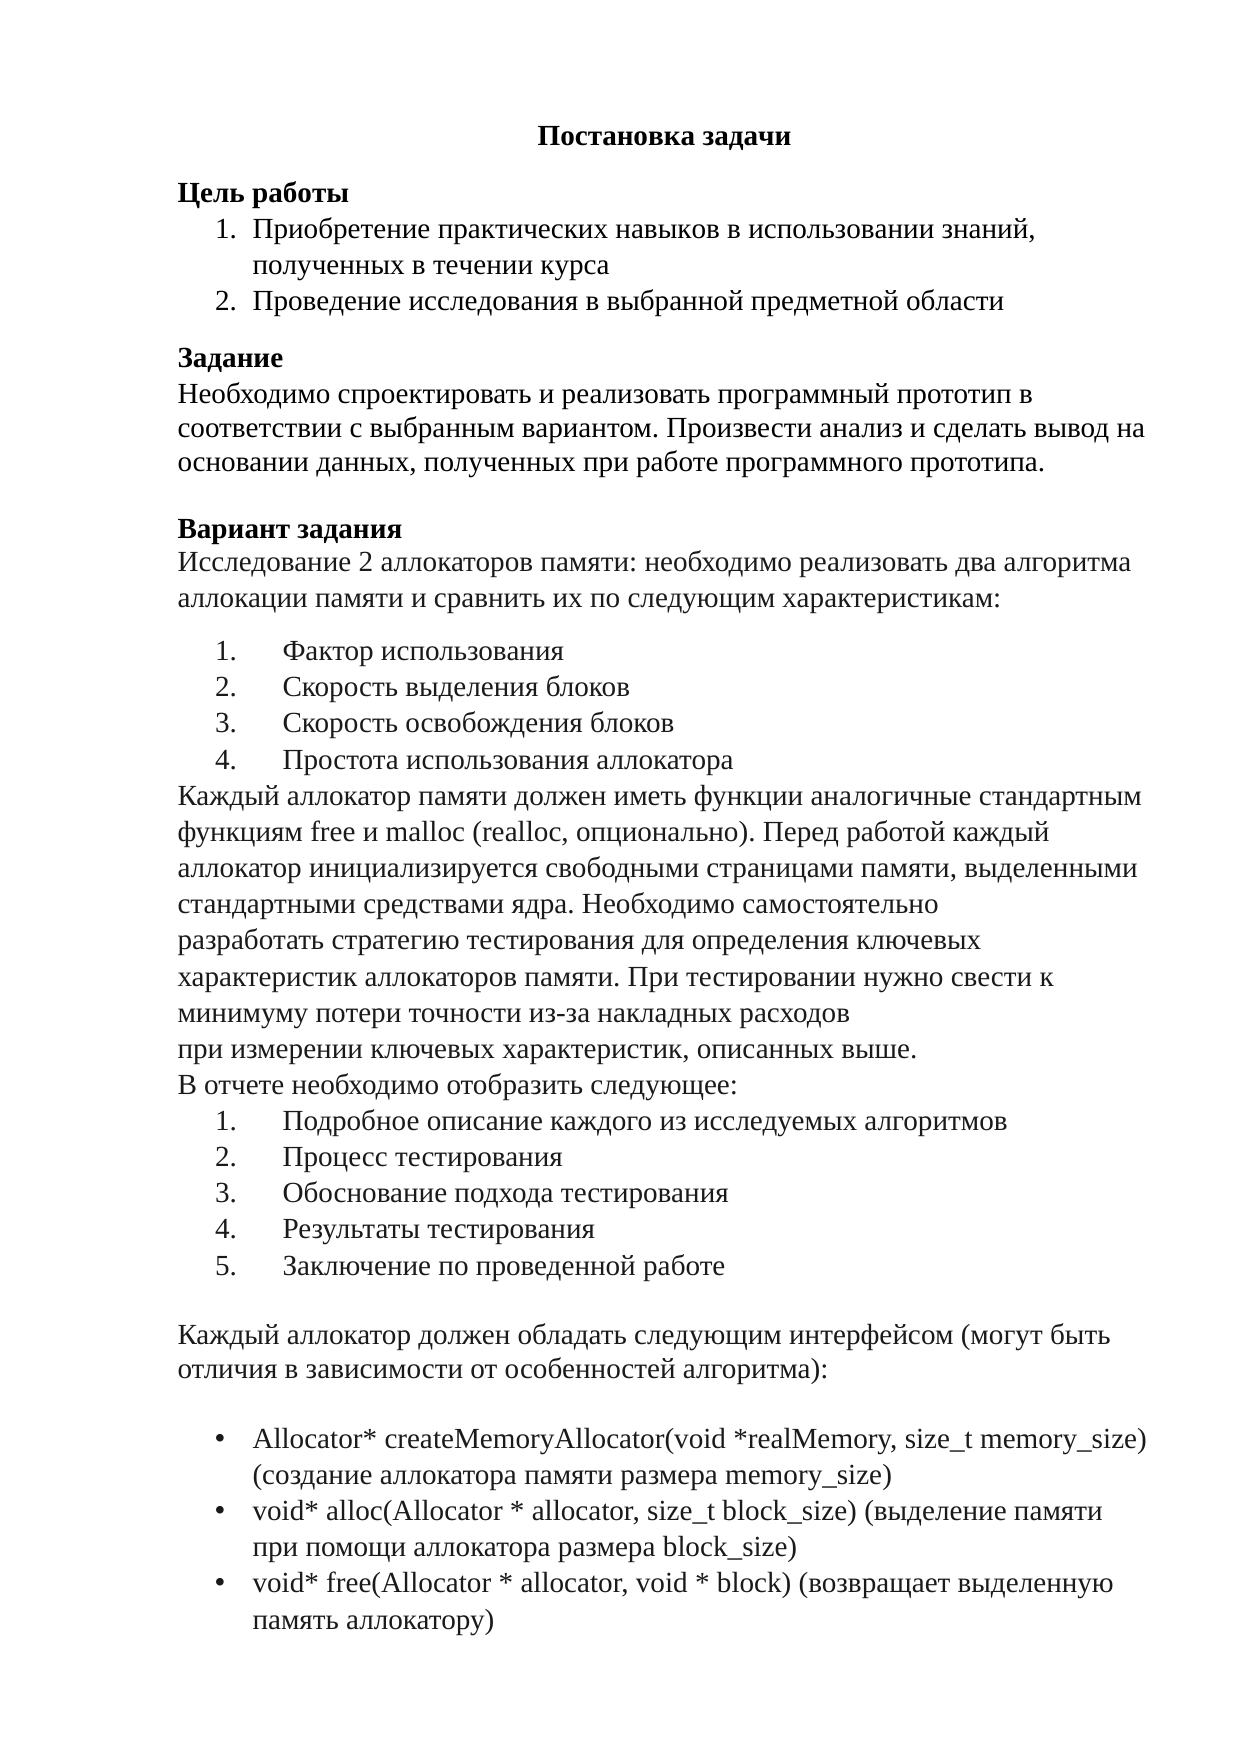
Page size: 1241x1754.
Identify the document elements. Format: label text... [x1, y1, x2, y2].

list Проведение исследования в выбранной предметной области [215, 283, 1152, 317]
list Allocator* createMemoryAllocator(void *realMemory, size_t memory_size) (создание аллокатора памяти размера memory_size) [215, 1421, 1152, 1491]
text Постановка задачи [177, 118, 1152, 152]
list  Подробное описание каждого из исследуемых алгоритмов [215, 1103, 1152, 1137]
list  Фактор использования [215, 633, 1152, 667]
list  Обоснование подхода тестирования [215, 1176, 1152, 1209]
text Каждый аллокатор должен обладать следующим интерфейсом (могут быть отличия в зависимости от особенностей алгоритма): [177, 1317, 1152, 1384]
list  Скорость освобождения блоков [215, 706, 1152, 739]
text В отчете необходимо отобразить следующее: [177, 1067, 1152, 1101]
list  Процесс тестирования [215, 1139, 1152, 1173]
text разработать стратегию тестирования для определения ключевых характеристик аллокаторов памяти. При тестировании нужно свести к минимуму потери точности из-за накладных расходов [177, 922, 1152, 1028]
text  [177, 1384, 1152, 1418]
list Приобретение практических навыков в использовании знаний, полученных в течении курса [215, 211, 1152, 281]
text при измерении ключевых характеристик, описанных выше. [177, 1031, 1152, 1064]
subtitle Цель работы [177, 175, 1152, 209]
list void* free(Allocator * allocator, void * block) (возвращает выделенную память аллокатору) [215, 1566, 1152, 1635]
list void* alloc(Allocator * allocator, size_t block_size) (выделение памяти при помощи аллокатора размера block_size) [215, 1493, 1152, 1563]
text Вариант задания [177, 511, 1152, 544]
list  Простота использования аллокатора [215, 742, 1152, 775]
subtitle Задание [177, 341, 1152, 374]
text Исследование 2 аллокаторов памяти: необходимо реализовать два алгоритма аллокации памяти и сравнить их по следующим характеристикам: [177, 544, 1152, 614]
text Необходимо спроектировать и реализовать программный прототип в соответствии с выбранным вариантом. Произвести анализ и сделать вывод на основании данных, полученных при работе программного прототипа. [177, 377, 1152, 477]
text Каждый аллокатор памяти должен иметь функции аналогичные стандартным функциям free и malloc (realloc, опционально). Перед работой каждый аллокатор инициализируется свободными страницами памяти, выделенными стандартными средствами ядра. Необходимо самостоятельно [177, 778, 1152, 920]
list  Заключение по проведенной работе [215, 1248, 1152, 1281]
list  Скорость выделения блоков [215, 669, 1152, 703]
list  Результаты тестирования [215, 1212, 1152, 1245]
